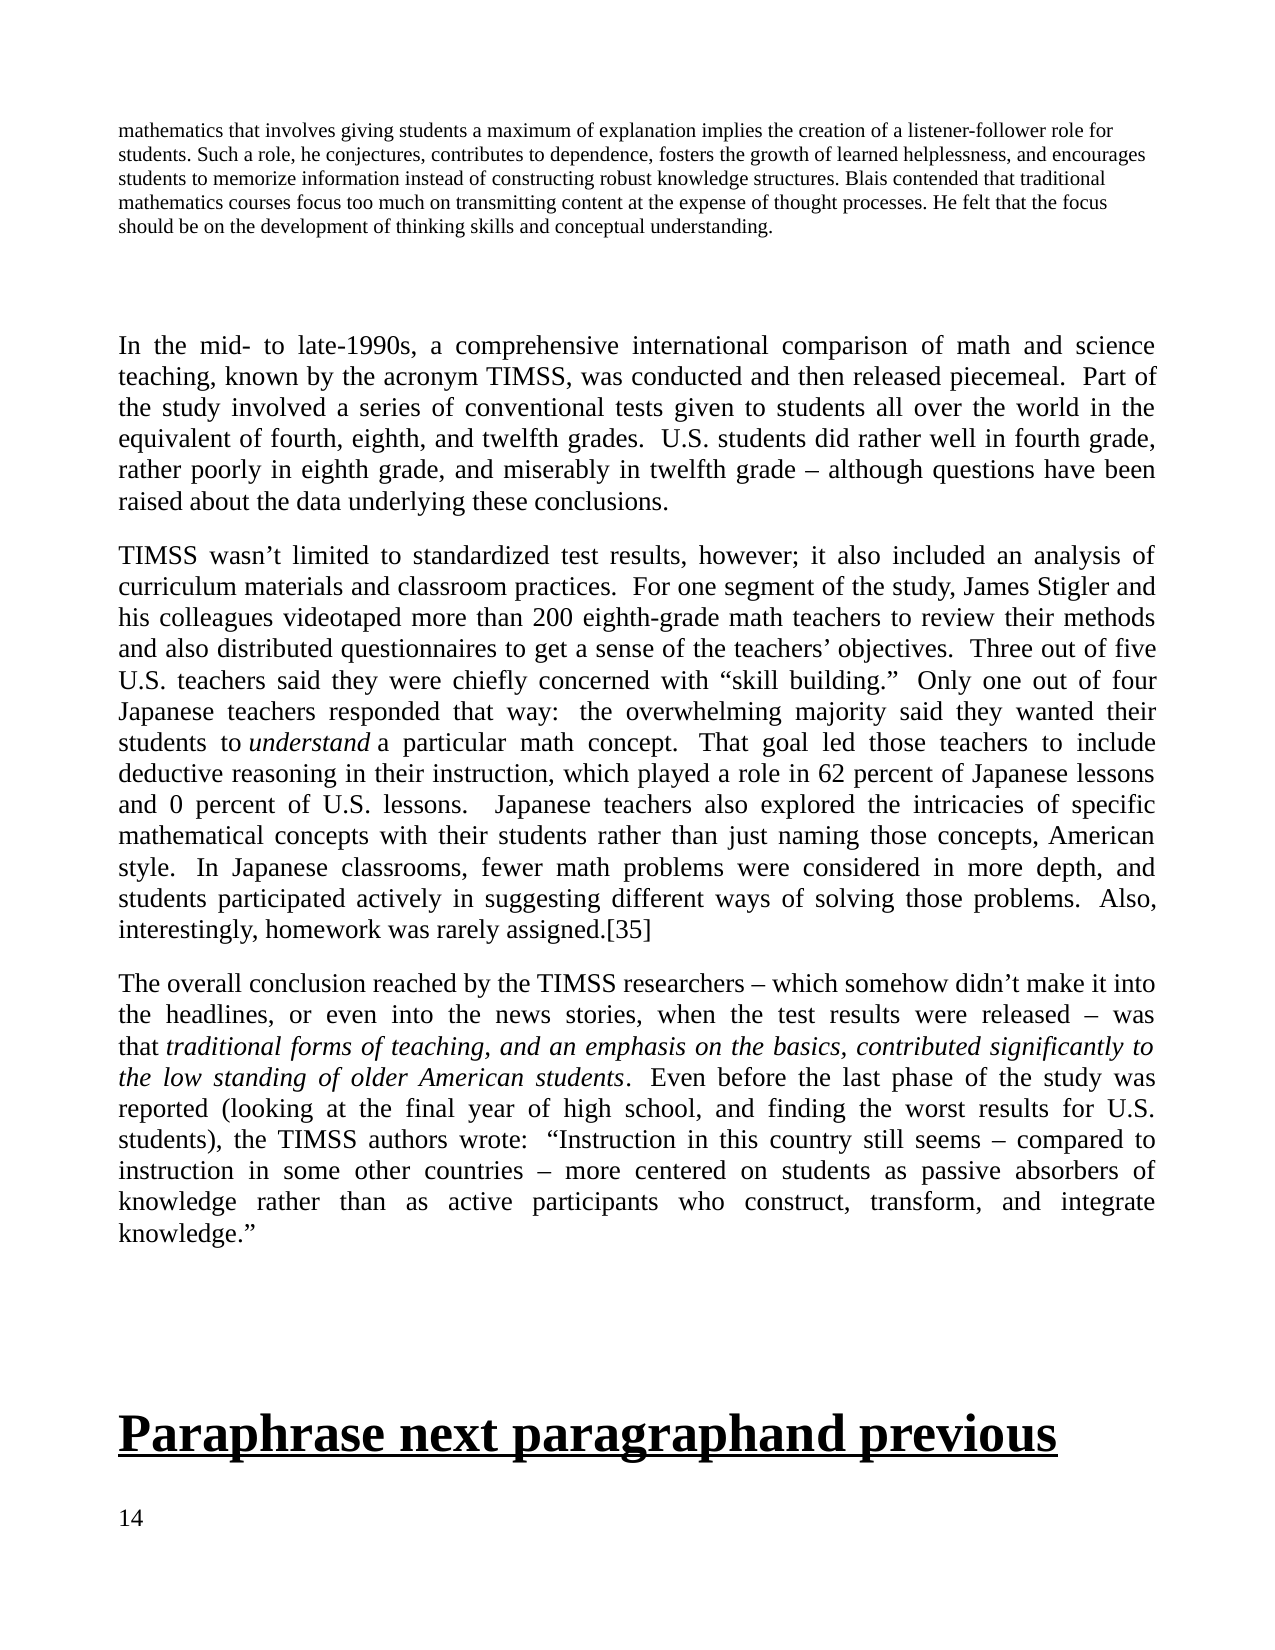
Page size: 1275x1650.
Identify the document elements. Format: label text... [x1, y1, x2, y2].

text In the mid- to late-1990s, a comprehensive international comparison of math and science teaching, known by the acronym TIMSS, was conducted and then released piecemeal. Part of the study involved a series of conventional tests given to students all over the world in the equivalent of fourth, eighth, and twelfth grades. U.S. students did rather well in fourth grade, rather poorly in eighth grade, and miserably in twelfth grade – although questions have been raised about the data underlying these conclusions. [118, 329, 1157, 516]
text The overall conclusion reached by the TIMSS researchers – which somehow didn’t make it into the headlines, or even into the news stories, when the test results were released – was that traditional forms of teaching, and an emphasis on the basics, contributed significantly to the low standing of older American students. Even before the last phase of the study was reported (looking at the final year of high school, and finding the worst results for U.S. students), the TIMSS authors wrote: “Instruction in this country still seems – compared to instruction in some other countries – more centered on students as passive absorbers of knowledge rather than as active participants who construct, transform, and integrate knowledge.” [118, 967, 1157, 1248]
text Paraphrase next paragraphand previous [118, 1401, 1157, 1463]
text mathematics that involves giving students a maximum of explanation implies the creation of a listener-follower role for students. Such a role, he conjectures, contributes to dependence, fosters the growth of learned helplessness, and encourages students to memorize information instead of constructing robust knowledge structures. Blais contended that traditional mathematics courses focus too much on transmitting content at the expense of thought processes. He felt that the focus should be on the development of thinking skills and conceptual understanding. [118, 118, 1157, 238]
text TIMSS wasn’t limited to standardized test results, however; it also included an analysis of curriculum materials and classroom practices. For one segment of the study, James Stigler and his colleagues videotaped more than 200 eighth-grade math teachers to review their methods and also distributed questionnaires to get a sense of the teachers’ objectives. Three out of five U.S. teachers said they were chiefly concerned with “skill building.” Only one out of four Japanese teachers responded that way: the overwhelming majority said they wanted their students to understand a particular math concept. That goal led those teachers to include deductive reasoning in their instruction, which played a role in 62 percent of Japanese lessons and 0 percent of U.S. lessons. Japanese teachers also explored the intricacies of specific mathematical concepts with their students rather than just naming those concepts, American style. In Japanese classrooms, fewer math problems were considered in more depth, and students participated actively in suggesting different ways of solving those problems. Also, interestingly, homework was rarely assigned.[35] [118, 539, 1157, 944]
